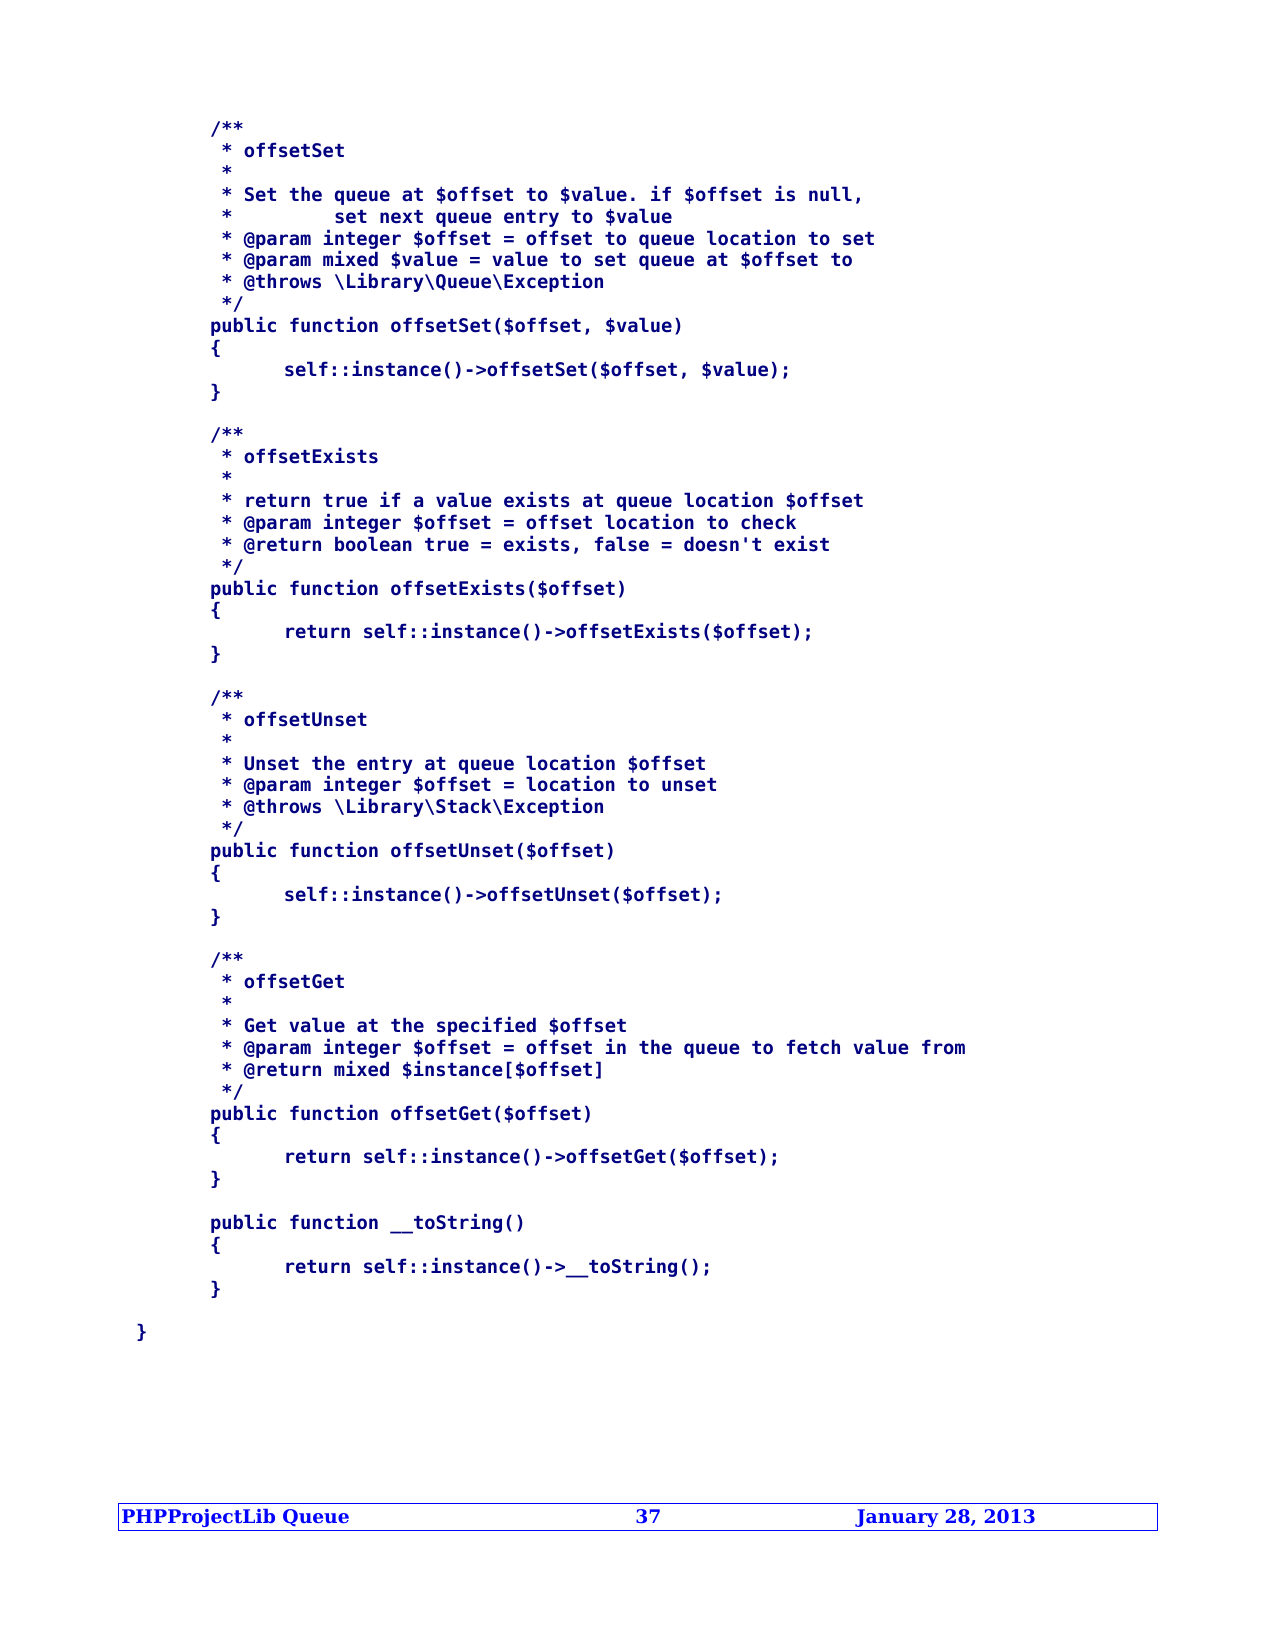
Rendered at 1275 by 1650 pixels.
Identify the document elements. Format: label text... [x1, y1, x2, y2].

list { [136, 1124, 1157, 1146]
list } [136, 906, 1157, 927]
list /** [136, 687, 1157, 709]
list { [136, 337, 1157, 359]
list /** [136, 424, 1157, 446]
list } [136, 381, 1157, 402]
list self::instance()->offsetSet($offset, $value); [136, 359, 1157, 381]
list * Get value at the specified $offset [136, 1015, 1157, 1037]
list * offsetGet [136, 971, 1157, 993]
list public function offsetGet($offset) [136, 1102, 1157, 1124]
list { [136, 862, 1157, 884]
list * @throws \Library\Queue\Exception [136, 271, 1157, 293]
list return self::instance()->offsetGet($offset); [136, 1146, 1157, 1168]
list */ [136, 293, 1157, 315]
list */ [136, 1081, 1157, 1102]
list */ [136, 556, 1157, 577]
list * @param mixed $value = value to set queue at $offset to [136, 249, 1157, 271]
list * [136, 468, 1157, 490]
list * offsetSet [136, 140, 1157, 162]
list */ [136, 818, 1157, 840]
list } [136, 1277, 1157, 1299]
list return self::instance()->offsetExists($offset); [136, 621, 1157, 643]
list * Unset the entry at queue location $offset [136, 752, 1157, 774]
list return self::instance()->__toString(); [136, 1256, 1157, 1277]
list /** [136, 949, 1157, 971]
list * @param integer $offset = offset in the queue to fetch value from [136, 1037, 1157, 1059]
list { [136, 599, 1157, 621]
list * [136, 162, 1157, 184]
list * @param integer $offset = offset to queue location to set [136, 227, 1157, 249]
list /** [136, 118, 1157, 140]
list * @param integer $offset = location to unset [136, 774, 1157, 796]
list public function offsetUnset($offset) [136, 840, 1157, 862]
list * Set the queue at $offset to $value. if $offset is null, [136, 184, 1157, 206]
list public function offsetExists($offset) [136, 577, 1157, 599]
list * [136, 993, 1157, 1015]
list * offsetUnset [136, 709, 1157, 731]
list * @param integer $offset = offset location to check [136, 512, 1157, 534]
list * @return boolean true = exists, false = doesn't exist [136, 534, 1157, 556]
list public function offsetSet($offset, $value) [136, 315, 1157, 337]
list * set next queue entry to $value [136, 206, 1157, 227]
list { [136, 1234, 1157, 1256]
list } [136, 1321, 1157, 1343]
list * [136, 731, 1157, 752]
list } [136, 643, 1157, 665]
list self::instance()->offsetUnset($offset); [136, 884, 1157, 906]
list * return true if a value exists at queue location $offset [136, 490, 1157, 512]
list * @return mixed $instance[$offset] [136, 1059, 1157, 1081]
list * offsetExists [136, 446, 1157, 468]
list } [136, 1168, 1157, 1190]
list * @throws \Library\Stack\Exception [136, 796, 1157, 818]
list public function __toString() [136, 1212, 1157, 1234]
